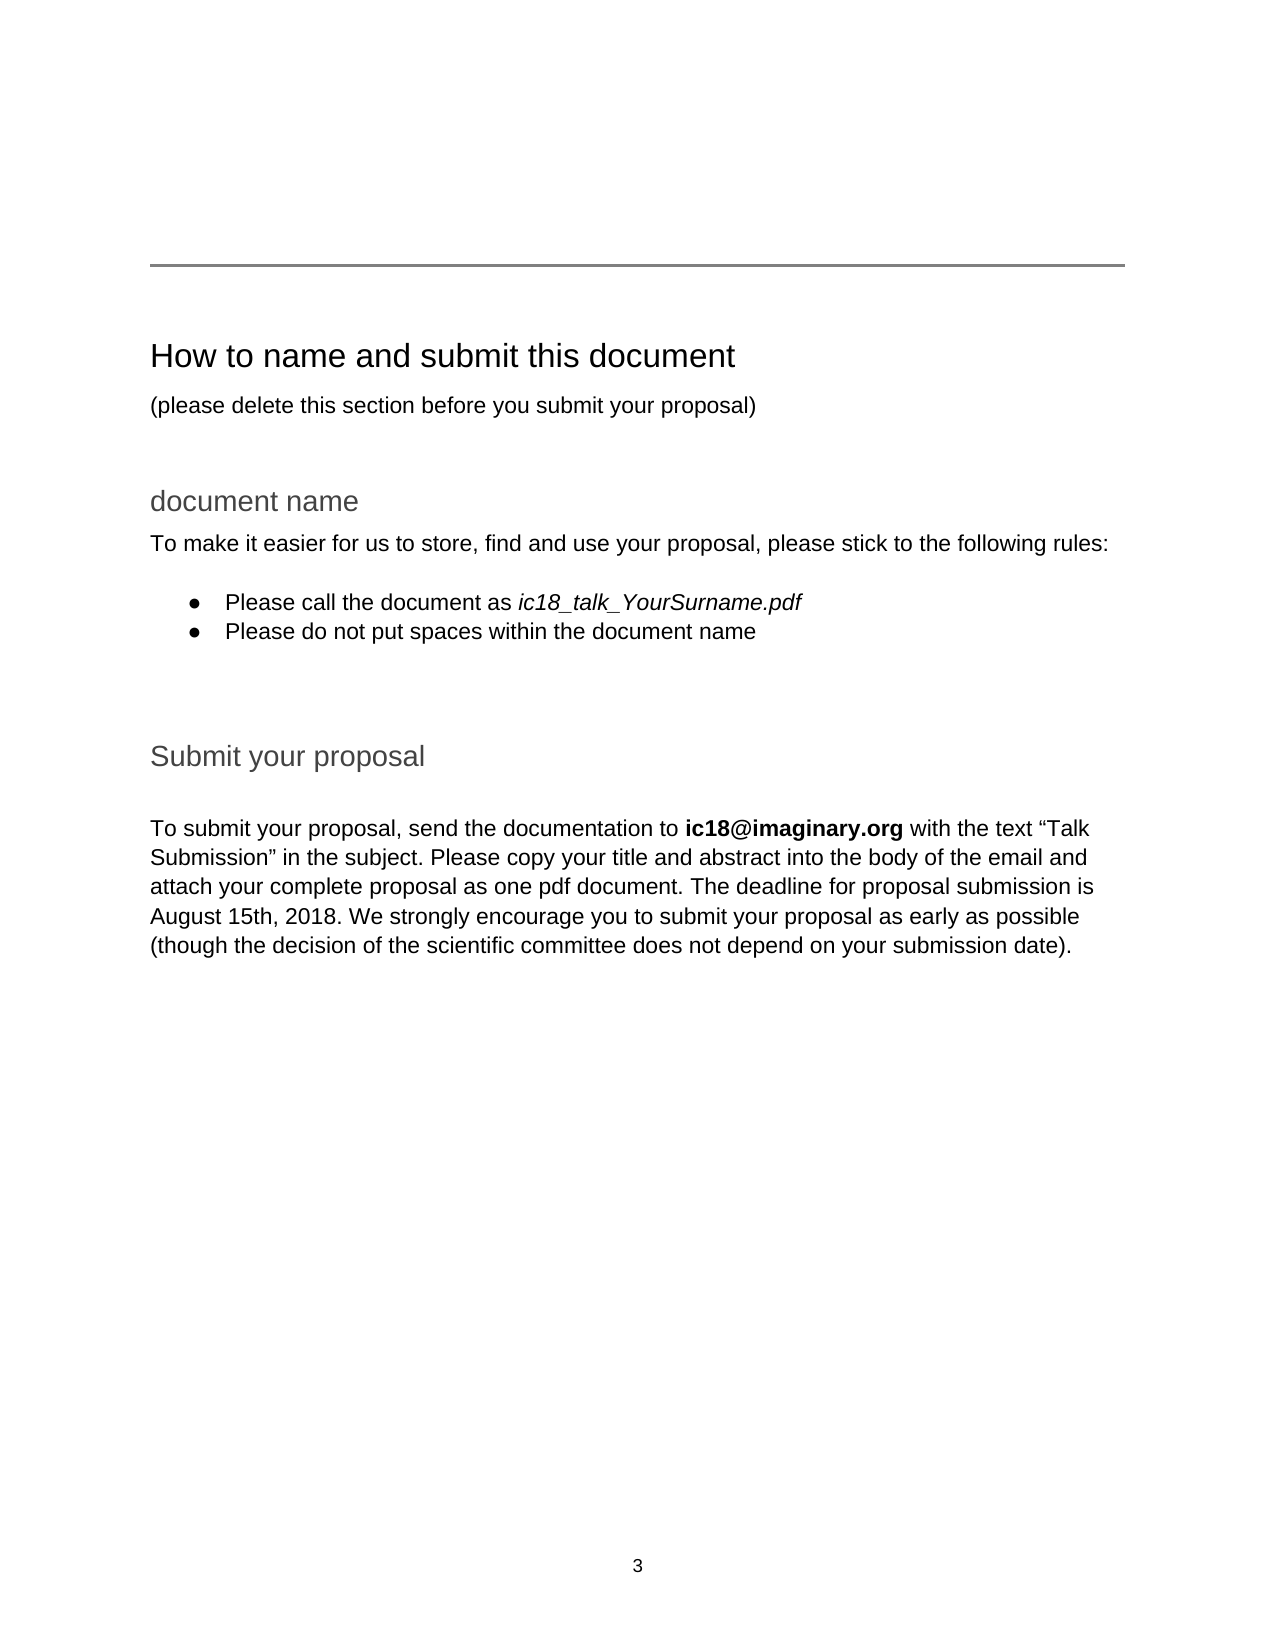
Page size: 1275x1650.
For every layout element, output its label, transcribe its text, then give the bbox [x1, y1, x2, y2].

subtitle Submit your proposal [150, 740, 1125, 773]
text To submit your proposal, send the documentation to ic18@imaginary.org with the text “Talk Submission” in the subject. Please copy your title and abstract into the body of the email and attach your complete proposal as one pdf document. The deadline for proposal submission is August 15th, 2018. We strongly encourage you to submit your proposal as early as possible (though the decision of the scientific committee does not depend on your submission date). [150, 815, 1125, 958]
text To make it easier for us to store, find and use your proposal, please stick to the following rules: [150, 531, 1125, 556]
subtitle How to name and submit this document [150, 337, 1125, 375]
list Please do not put spaces within the document name [187, 619, 1125, 644]
list Please call the document as ic18_talk_YourSurname.pdf [187, 589, 1125, 615]
text (please delete this section before you submit your proposal) [150, 393, 1125, 418]
subtitle document name [150, 485, 1125, 517]
